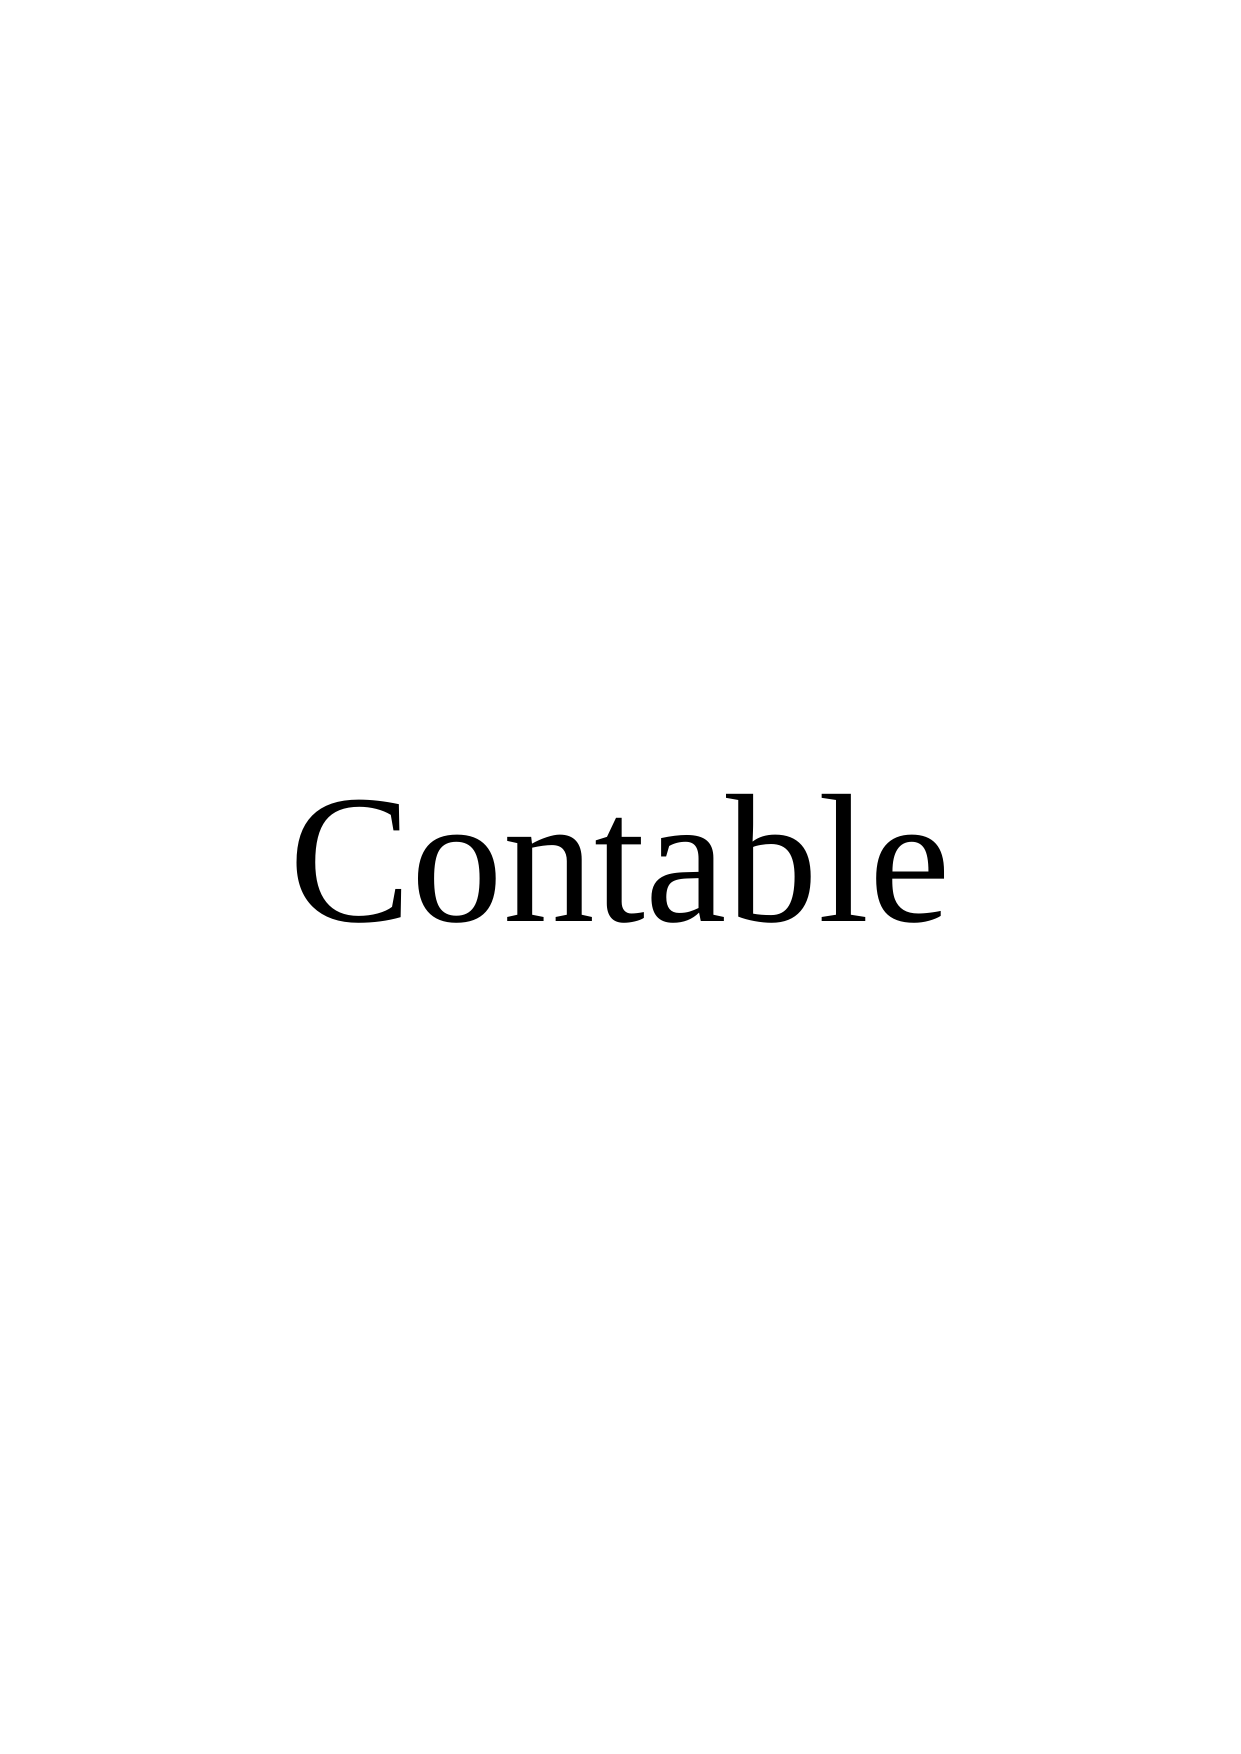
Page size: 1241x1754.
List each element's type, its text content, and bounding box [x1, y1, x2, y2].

text Contable [118, 751, 1122, 961]
